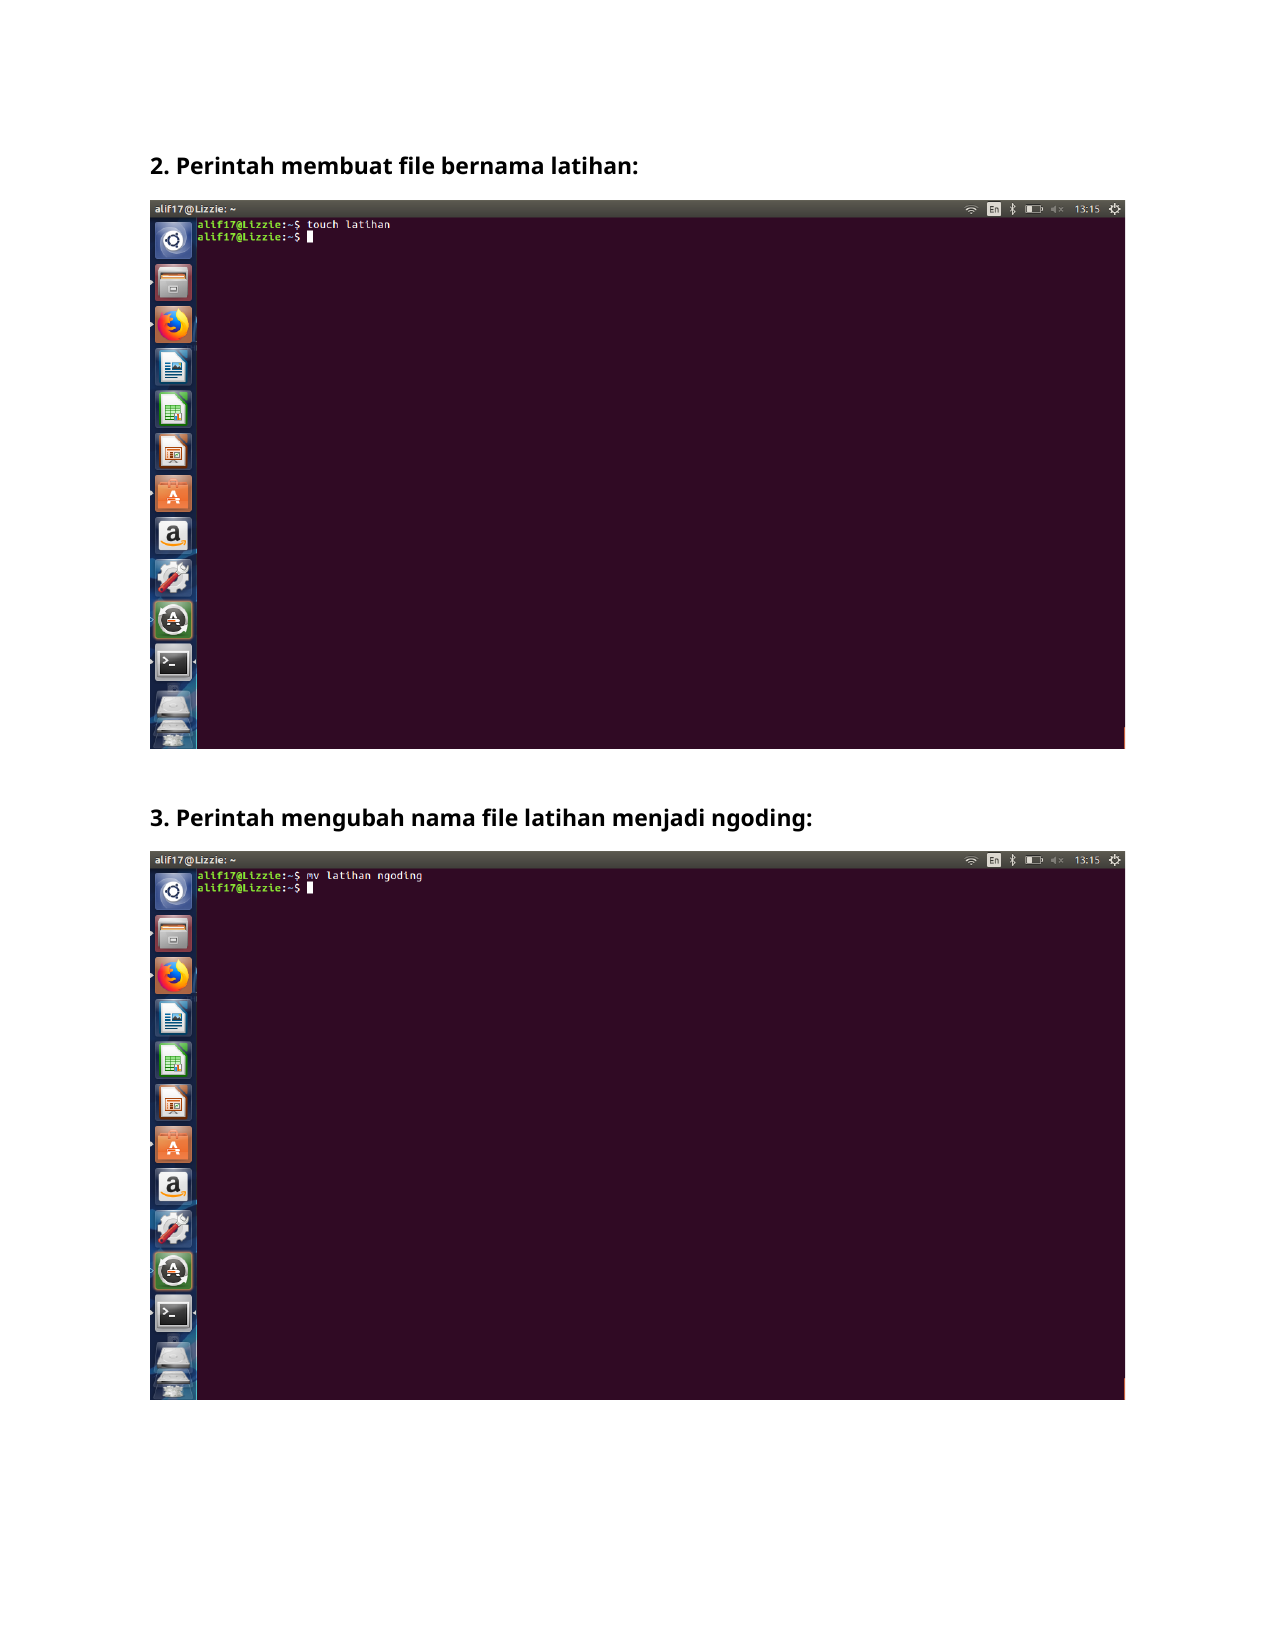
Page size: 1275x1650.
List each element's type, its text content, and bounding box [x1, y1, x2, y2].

text 3. Perintah mengubah nama file latihan menjadi ngoding: [150, 801, 1125, 833]
picture [150, 851, 1125, 1400]
picture [150, 200, 1125, 749]
text 2. Perintah membuat file bernama latihan: [150, 150, 1125, 181]
